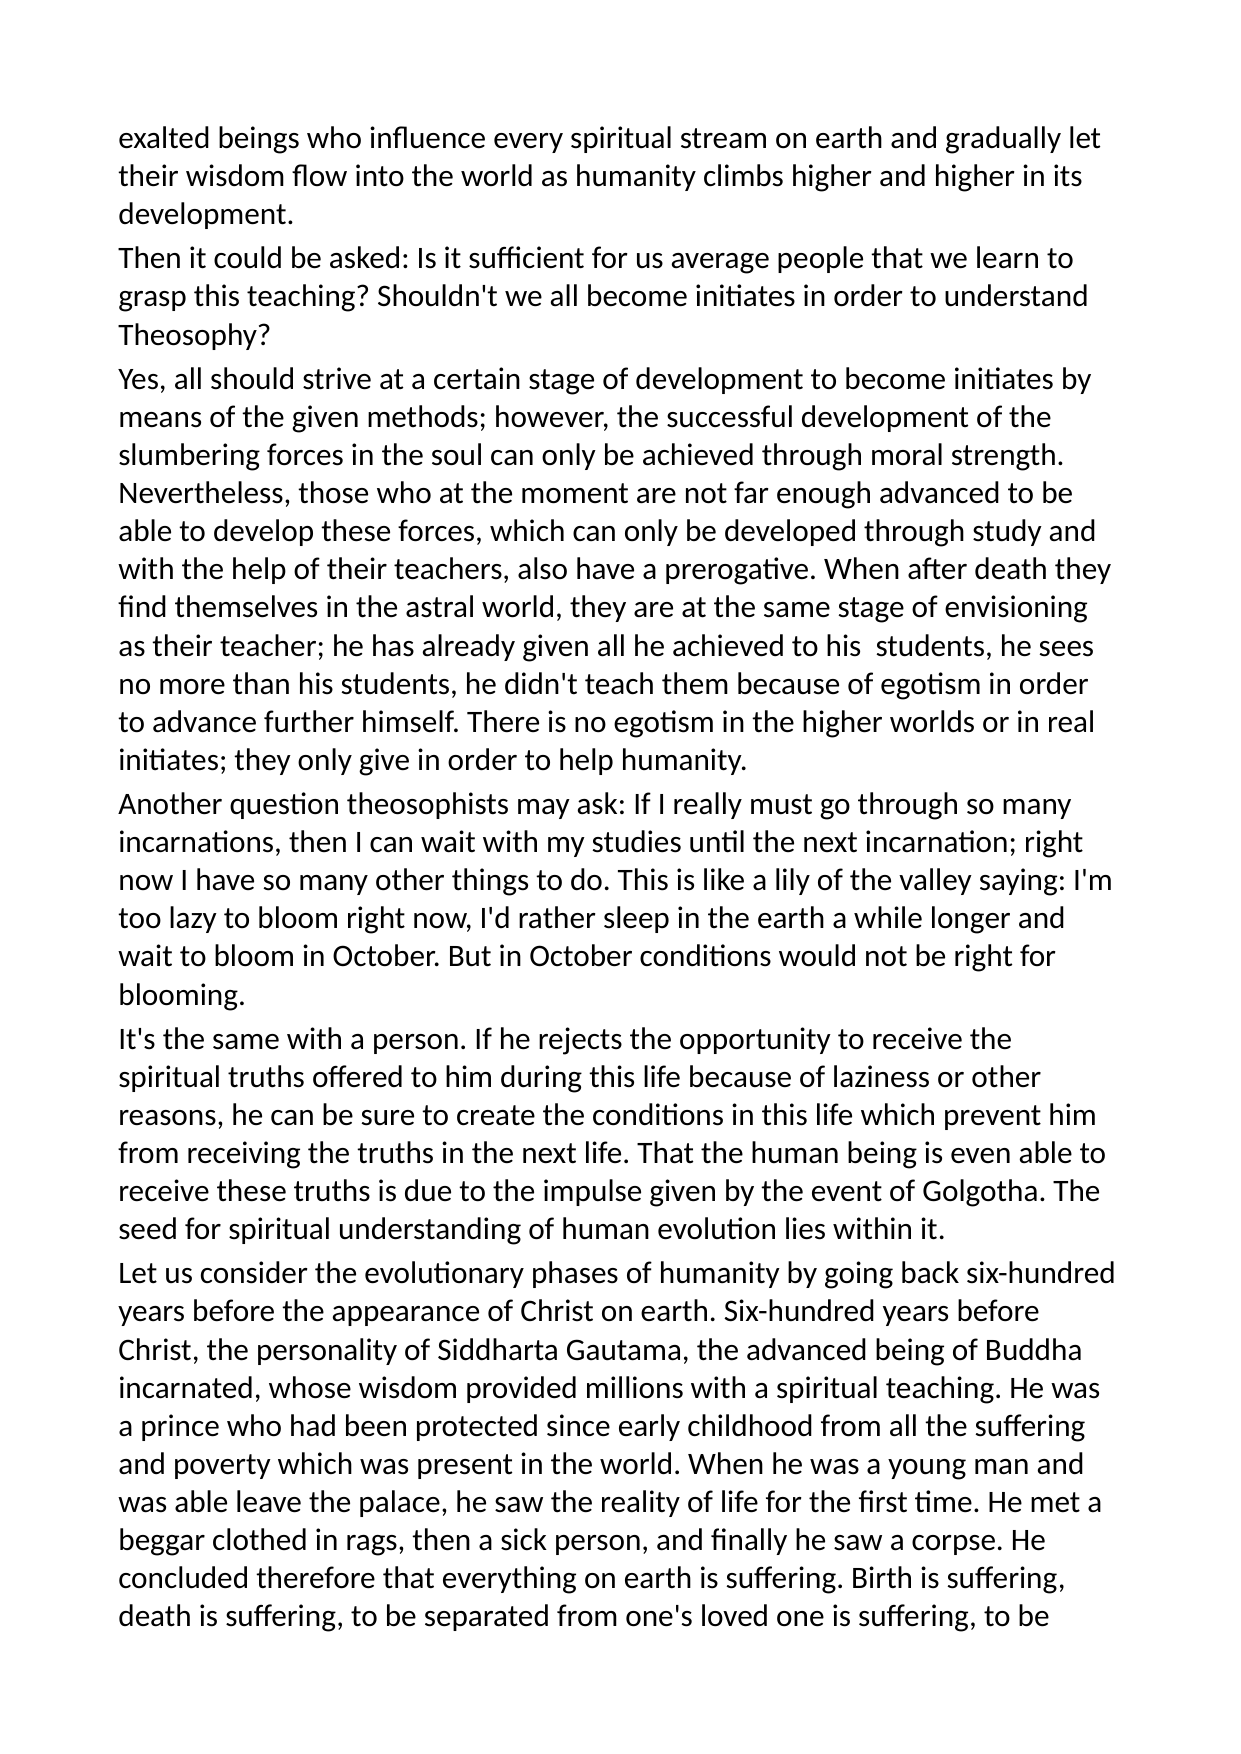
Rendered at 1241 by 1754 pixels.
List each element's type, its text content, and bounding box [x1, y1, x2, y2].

text exalted beings who influence every spiritual stream on earth and gradually let their wisdom flow into the world as humanity climbs higher and higher in its development. [118, 118, 1122, 232]
text Then it could be asked: Is it sufficient for us average people that we learn to grasp this teaching? Shouldn't we all become initiates in order to understand Theosophy? [118, 238, 1122, 353]
text Another question theosophists may ask: If I really must go through so many incarnations, then I can wait with my studies until the next incarnation; right now I have so many other things to do. This is like a lily of the valley saying: I'm too lazy to bloom right now, I'd rather sleep in the earth a while longer and wait to bloom in October. But in October conditions would not be right for blooming. [118, 784, 1122, 1013]
text It's the same with a person. If he rejects the opportunity to receive the spiritual truths offered to him during this life because of laziness or other reasons, he can be sure to create the conditions in this life which prevent him from receiving the truths in the next life. That the human being is even able to receive these truths is due to the impulse given by the event of Golgotha. The seed for spiritual understanding of human evolution lies within it. [118, 1019, 1122, 1247]
text Let us consider the evolutionary phases of humanity by going back six-hundred years before the appearance of Christ on earth. Six-hundred years before Christ, the personality of Siddharta Gautama, the advanced being of Buddha incarnated, whose wisdom provided millions with a spiritual teaching. He was a prince who had been protected since early childhood from all the suffering and poverty which was present in the world. When he was a young man and was able leave the palace, he saw the reality of life for the first time. He met a beggar clothed in rags, then a sick person, and finally he saw a corpse. He concluded therefore that everything on earth is suffering. Birth is suffering, death is suffering, to be separated from one's loved one is suffering, to be [118, 1253, 1118, 1635]
text Yes, all should strive at a certain stage of development to become initiates by means of the given methods; however, the successful development of the slumbering forces in the soul can only be achieved through moral strength. Nevertheless, those who at the moment are not far enough advanced to be able to develop these forces, which can only be developed through study and with the help of their teachers, also have a prerogative. When after death they find themselves in the astral world, they are at the same stage of envisioning as their teacher; he has already given all he achieved to his students, he sees no more than his students, he didn't teach them because of egotism in order to advance further himself. There is no egotism in the higher worlds or in real initiates; they only give in order to help humanity. [118, 359, 1122, 778]
